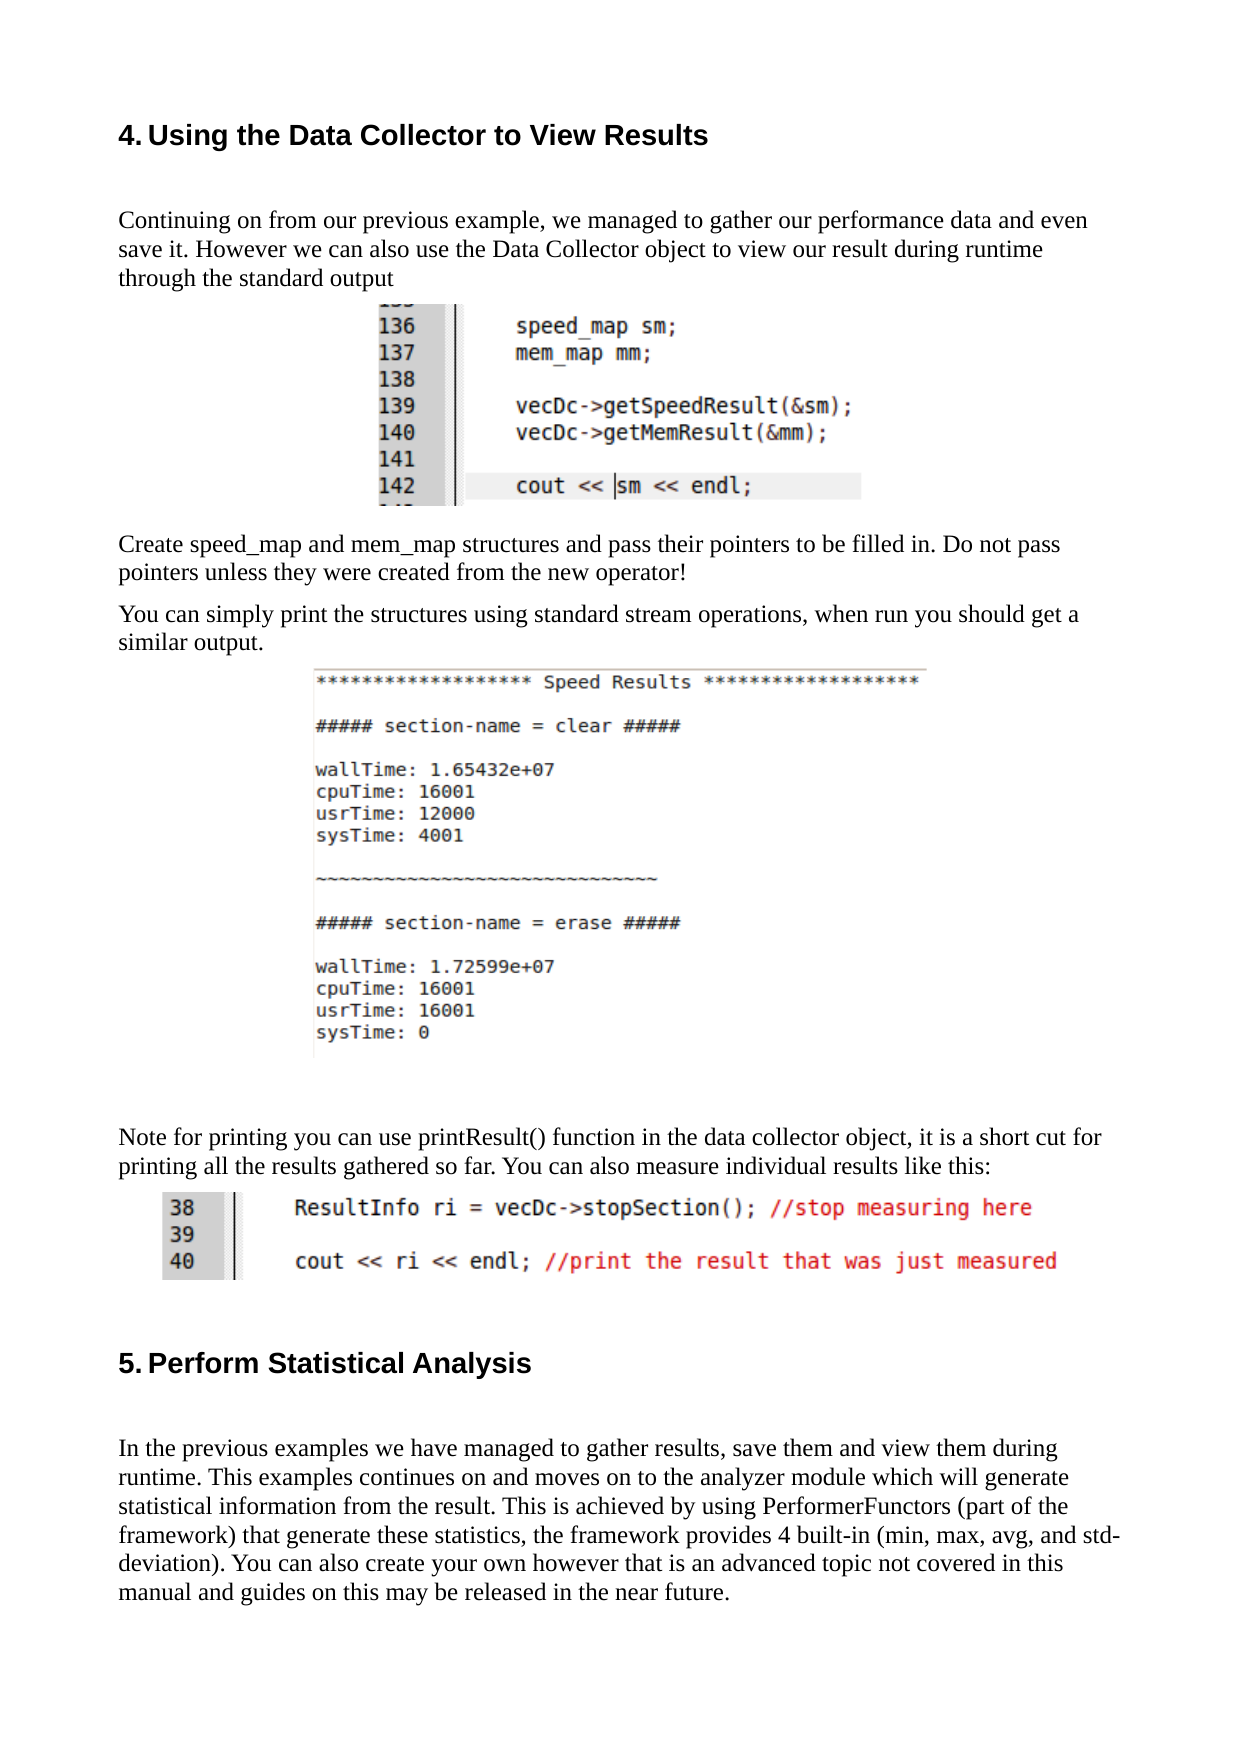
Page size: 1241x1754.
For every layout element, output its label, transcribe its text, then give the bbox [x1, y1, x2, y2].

picture [378, 304, 862, 506]
text Note for printing you can use printResult() function in the data collector object, it is a short cut for printing all the results gathered so far. You can also measure individual results like this: [118, 1122, 1122, 1180]
subtitle Using the Data Collector to View Results [118, 118, 1122, 152]
text You can simply print the structures using standard stream operations, when run you should get a similar output. [118, 599, 1122, 656]
picture [313, 668, 927, 1058]
text Continuing on from our previous example, we managed to gather our performance data and even save it. However we can also use the Data Collector object to view our result during runtime through the standard output [118, 205, 1122, 292]
text In the previous examples we have managed to gather results, save them and view them during runtime. This examples continues on and moves on to the analyzer module which will generate statistical information from the result. This is achieved by using PerformerFunctors (part of the framework) that generate these statistics, the framework provides 4 built-in (min, max, avg, and std-deviation). You can also create your own however that is an advanced topic not covered in this manual and guides on this may be released in the near future. [118, 1433, 1122, 1606]
text Create speed_map and mem_map structures and pass their pointers to be filled in. Do not pass pointers unless they were created from the new operator! [118, 529, 1122, 586]
subtitle Perform Statistical Analysis [118, 1346, 1122, 1380]
picture [162, 1192, 1078, 1280]
